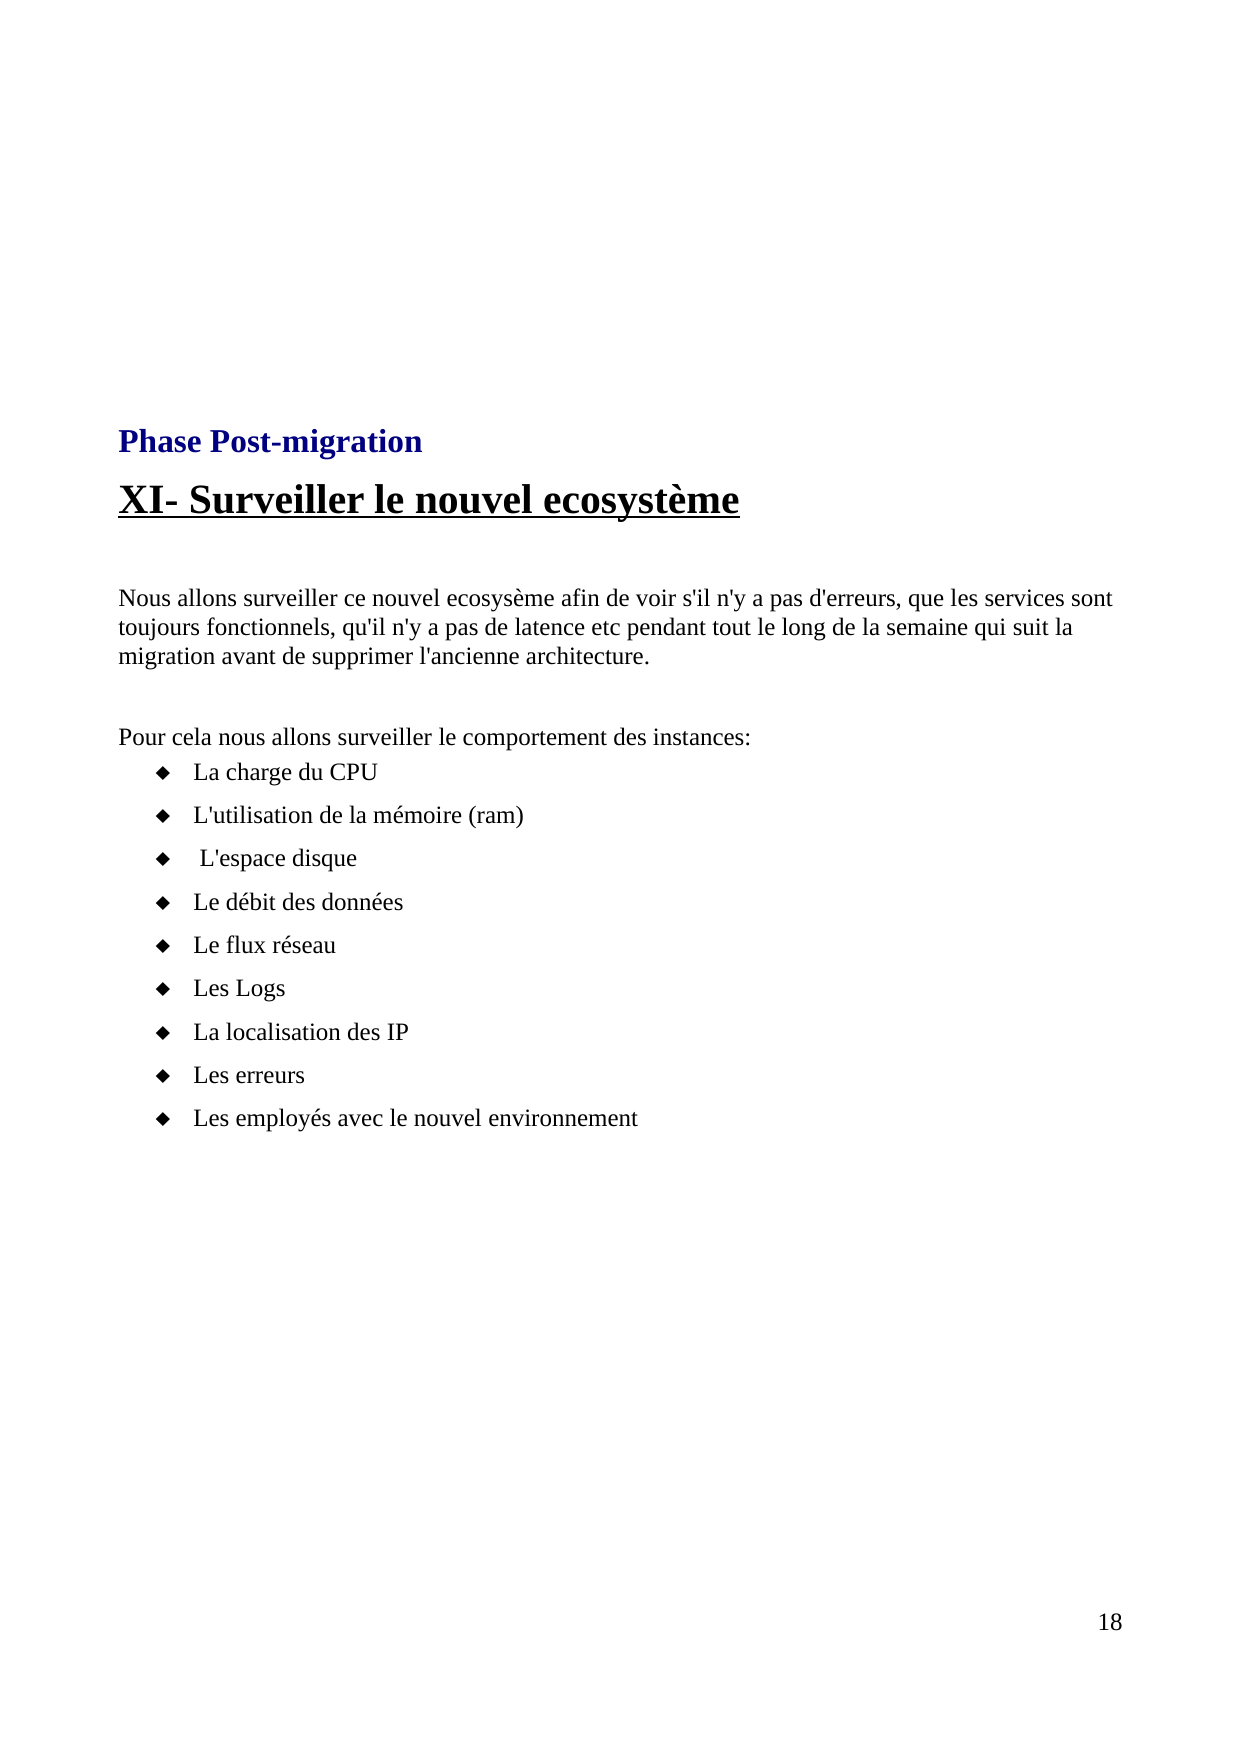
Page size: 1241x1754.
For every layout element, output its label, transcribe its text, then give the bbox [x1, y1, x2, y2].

text XI- Surveiller le nouvel ecosystème [118, 474, 1122, 522]
list Le débit des données [156, 887, 1122, 916]
list Les Logs [156, 973, 1122, 1002]
list La charge du CPU [156, 757, 1122, 786]
list Le flux réseau [156, 930, 1122, 959]
text Nous allons surveiller ce nouvel ecosysème afin de voir s'il n'y a pas d'erreurs, que les services sont toujours fonctionnels, qu'il n'y a pas de latence etc pendant tout le long de la semaine qui suit la migration avant de supprimer l'ancienne architecture. [118, 583, 1122, 670]
text Pour cela nous allons surveiller le comportement des instances: [118, 722, 1122, 751]
list Les employés avec le nouvel environnement [156, 1103, 1122, 1132]
list La localisation des IP [156, 1017, 1122, 1046]
text Phase Post-migration [118, 421, 1122, 460]
list L'espace disque [156, 843, 1122, 872]
list Les erreurs [156, 1060, 1122, 1089]
list L'utilisation de la mémoire (ram) [156, 800, 1122, 829]
